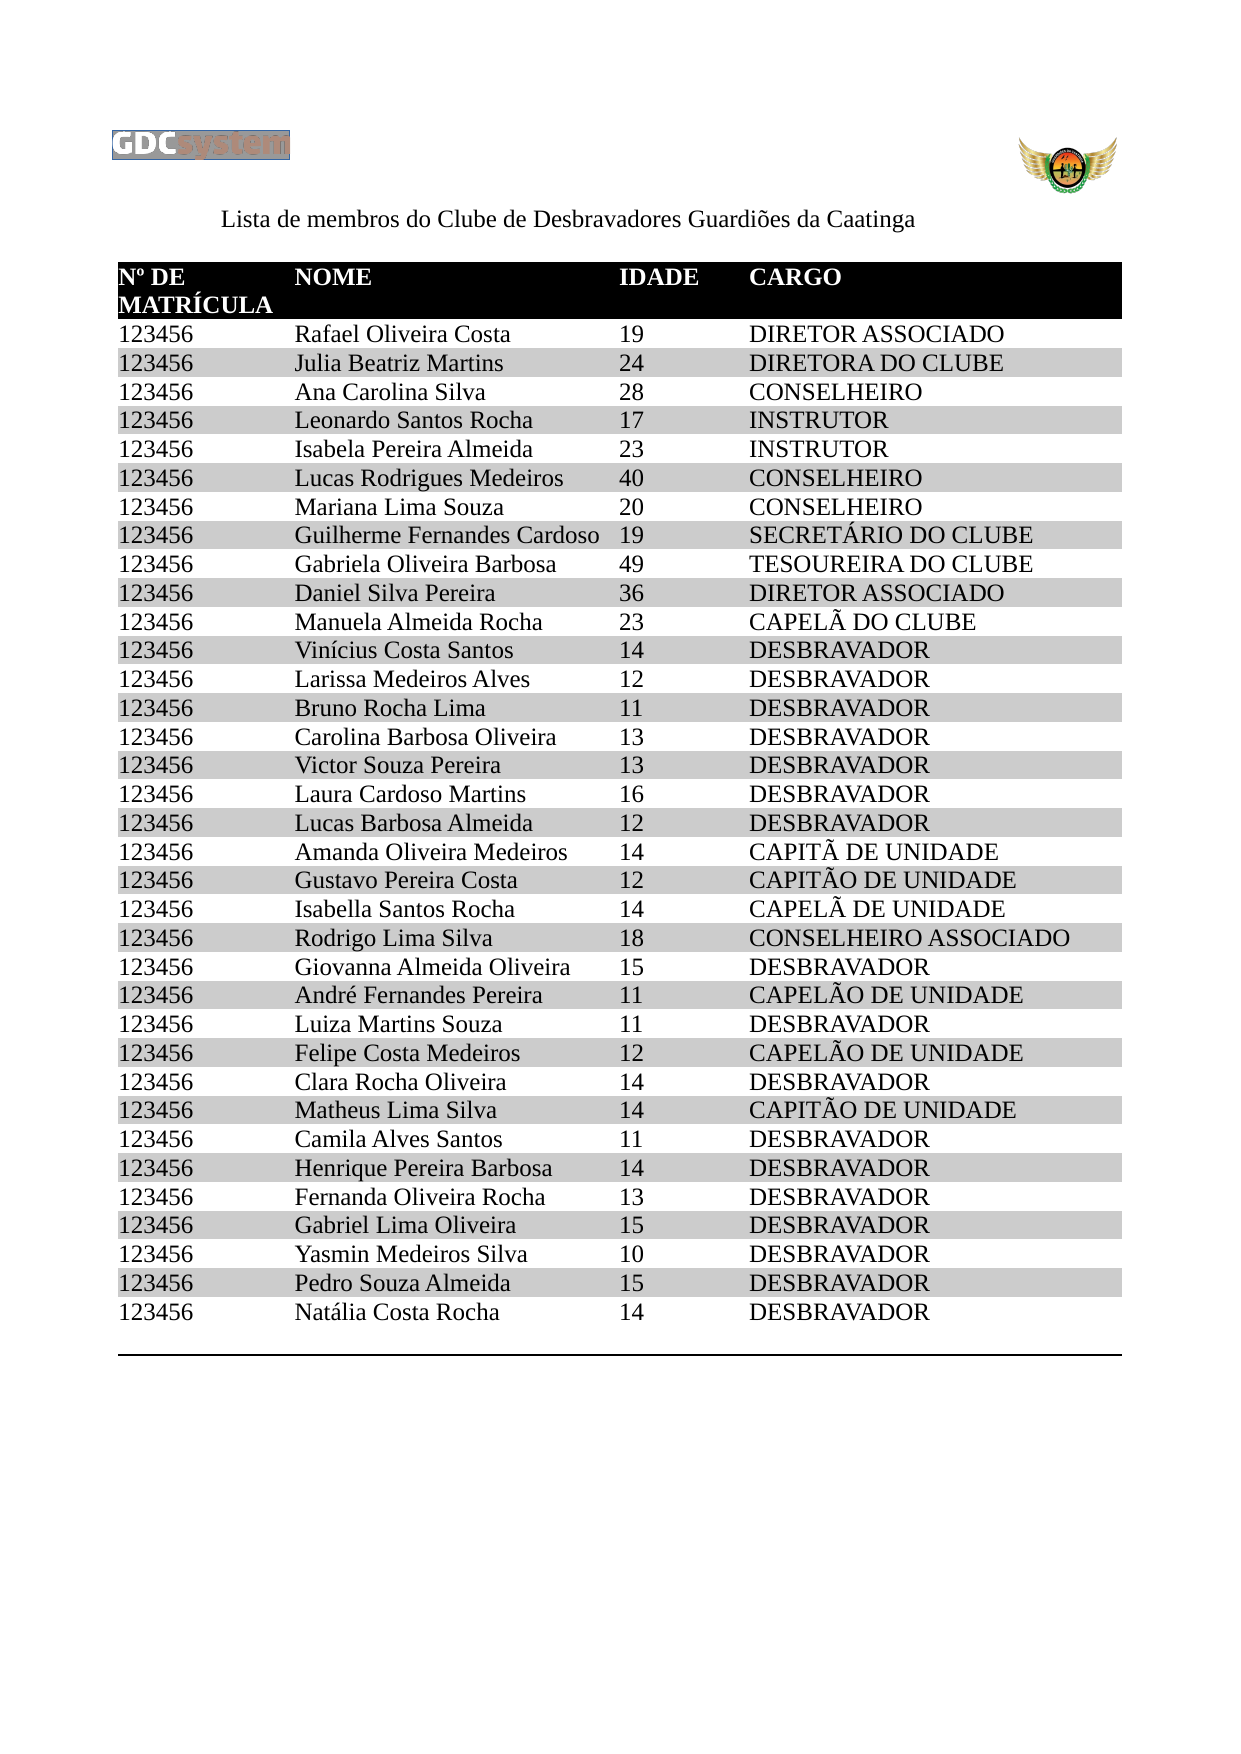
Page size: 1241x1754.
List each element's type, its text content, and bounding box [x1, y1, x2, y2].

table_cell 123456 [118, 1038, 294, 1067]
table_cell 123456 [118, 1268, 294, 1297]
table_cell 123456 [118, 923, 294, 952]
table_cell SECRETÁRIO DO CLUBE [749, 521, 1122, 549]
table_cell 123456 [118, 434, 294, 463]
table_cell 123456 [118, 1211, 294, 1239]
table_cell CAPELÃ DO CLUBE [749, 607, 1122, 636]
table_cell 23 [619, 434, 749, 463]
table_cell 123456 [118, 1182, 294, 1211]
table_cell CAPELÃO DE UNIDADE [749, 981, 1122, 1009]
table_cell 13 [619, 722, 749, 751]
table_cell DESBRAVADOR [749, 952, 1122, 981]
table_cell Guilherme Fernandes Cardoso [294, 521, 619, 549]
picture [1017, 116, 1119, 218]
table_cell Lucas Barbosa Almeida [294, 808, 619, 837]
table_cell 123456 [118, 981, 294, 1009]
table_cell 14 [619, 1297, 749, 1326]
table_cell Carolina Barbosa Oliveira [294, 722, 619, 751]
table_cell 123456 [118, 664, 294, 693]
table_cell 15 [619, 952, 749, 981]
table_cell Laura Cardoso Martins [294, 779, 619, 808]
table_cell DESBRAVADOR [749, 1182, 1122, 1211]
table_cell INSTRUTOR [749, 406, 1122, 434]
table_cell DESBRAVADOR [749, 1239, 1122, 1268]
table_cell 123456 [118, 1239, 294, 1268]
table_cell 23 [619, 607, 749, 636]
table_cell CAPITÃO DE UNIDADE [749, 866, 1122, 894]
table_cell 123456 [118, 894, 294, 923]
table_cell 36 [619, 578, 749, 607]
table_cell 123456 [118, 751, 294, 779]
table_cell 123456 [118, 521, 294, 549]
table_cell Henrique Pereira Barbosa [294, 1153, 619, 1182]
table_cell CONSELHEIRO ASSOCIADO [749, 923, 1122, 952]
table_header CARGO [749, 262, 1122, 319]
table_cell 49 [619, 549, 749, 578]
table_cell 123456 [118, 319, 294, 348]
table_cell DESBRAVADOR [749, 636, 1122, 664]
table_cell Julia Beatriz Martins [294, 348, 619, 377]
table_cell 123456 [118, 463, 294, 492]
table_cell Gustavo Pereira Costa [294, 866, 619, 894]
table_cell Giovanna Almeida Oliveira [294, 952, 619, 981]
table_header NOME [294, 262, 619, 319]
table_cell 123456 [118, 693, 294, 722]
table_cell Mariana Lima Souza [294, 492, 619, 521]
table_cell 14 [619, 1067, 749, 1096]
table_cell CAPITÃ DE UNIDADE [749, 837, 1122, 866]
table_cell 123456 [118, 808, 294, 837]
table_cell 14 [619, 894, 749, 923]
table_cell 123456 [118, 866, 294, 894]
table_cell [118, 1326, 294, 1354]
table_cell 123456 [118, 348, 294, 377]
table_cell DESBRAVADOR [749, 1297, 1122, 1326]
table_cell Bruno Rocha Lima [294, 693, 619, 722]
table_cell DESBRAVADOR [749, 1268, 1122, 1297]
text Lista de membros do Clube de Desbravadores Guardiões da Caatinga [118, 204, 1122, 233]
table_cell 11 [619, 981, 749, 1009]
table_cell CONSELHEIRO [749, 377, 1122, 406]
table_cell CAPELÃ DE UNIDADE [749, 894, 1122, 923]
table_cell DIRETORA DO CLUBE [749, 348, 1122, 377]
table_cell Matheus Lima Silva [294, 1096, 619, 1124]
table_cell Leonardo Santos Rocha [294, 406, 619, 434]
table_cell 24 [619, 348, 749, 377]
table_cell 123456 [118, 607, 294, 636]
table_cell 11 [619, 693, 749, 722]
table_cell Rodrigo Lima Silva [294, 923, 619, 952]
table_cell CONSELHEIRO [749, 463, 1122, 492]
table_cell 17 [619, 406, 749, 434]
table_cell Vinícius Costa Santos [294, 636, 619, 664]
table_cell Isabela Pereira Almeida [294, 434, 619, 463]
table_cell Clara Rocha Oliveira [294, 1067, 619, 1096]
table_cell Lucas Rodrigues Medeiros [294, 463, 619, 492]
table_cell 14 [619, 1153, 749, 1182]
table_cell [619, 1326, 749, 1354]
table_cell 11 [619, 1009, 749, 1038]
table_cell 15 [619, 1211, 749, 1239]
table_cell Camila Alves Santos [294, 1124, 619, 1153]
table_cell INSTRUTOR [749, 434, 1122, 463]
table_cell DESBRAVADOR [749, 693, 1122, 722]
table_cell DESBRAVADOR [749, 1153, 1122, 1182]
table_cell DESBRAVADOR [749, 1124, 1122, 1153]
table_cell 14 [619, 636, 749, 664]
table_cell André Fernandes Pereira [294, 981, 619, 1009]
table_cell Felipe Costa Medeiros [294, 1038, 619, 1067]
table_cell Yasmin Medeiros Silva [294, 1239, 619, 1268]
table_cell Natália Costa Rocha [294, 1297, 619, 1326]
table_cell CAPITÃO DE UNIDADE [749, 1096, 1122, 1124]
table_cell 18 [619, 923, 749, 952]
table_cell DESBRAVADOR [749, 808, 1122, 837]
table_cell 12 [619, 664, 749, 693]
table_cell Isabella Santos Rocha [294, 894, 619, 923]
table_cell [294, 1326, 619, 1354]
table_cell Rafael Oliveira Costa [294, 319, 619, 348]
table_cell 123456 [118, 1124, 294, 1153]
table_header IDADE [619, 262, 749, 319]
table_cell 19 [619, 319, 749, 348]
table_cell 14 [619, 837, 749, 866]
table_cell 13 [619, 1182, 749, 1211]
table_cell Fernanda Oliveira Rocha [294, 1182, 619, 1211]
table_cell 123456 [118, 1096, 294, 1124]
table_cell DESBRAVADOR [749, 1067, 1122, 1096]
table_cell 12 [619, 1038, 749, 1067]
table_cell 123456 [118, 837, 294, 866]
table_header Nº DE MATRÍCULA [118, 262, 294, 319]
table_cell Daniel Silva Pereira [294, 578, 619, 607]
picture [112, 131, 290, 160]
table_cell DIRETOR ASSOCIADO [749, 319, 1122, 348]
table_cell DIRETOR ASSOCIADO [749, 578, 1122, 607]
table_cell CAPELÃO DE UNIDADE [749, 1038, 1122, 1067]
table_cell [749, 1326, 1122, 1354]
table_cell 19 [619, 521, 749, 549]
table_cell 16 [619, 779, 749, 808]
table_cell 14 [619, 1096, 749, 1124]
table_cell DESBRAVADOR [749, 664, 1122, 693]
table_cell Luiza Martins Souza [294, 1009, 619, 1038]
table_cell Larissa Medeiros Alves [294, 664, 619, 693]
table_cell DESBRAVADOR [749, 1211, 1122, 1239]
table_cell 20 [619, 492, 749, 521]
table_cell 123456 [118, 1297, 294, 1326]
table_cell 13 [619, 751, 749, 779]
table_cell 11 [619, 1124, 749, 1153]
table_cell 12 [619, 866, 749, 894]
table_cell 123456 [118, 636, 294, 664]
table_cell 40 [619, 463, 749, 492]
table_cell CONSELHEIRO [749, 492, 1122, 521]
table_cell DESBRAVADOR [749, 751, 1122, 779]
table_cell 123456 [118, 492, 294, 521]
table_cell 123456 [118, 952, 294, 981]
table_cell 10 [619, 1239, 749, 1268]
table_cell Amanda Oliveira Medeiros [294, 837, 619, 866]
table_cell 15 [619, 1268, 749, 1297]
table_cell 28 [619, 377, 749, 406]
table_cell Ana Carolina Silva [294, 377, 619, 406]
table_cell 123456 [118, 406, 294, 434]
table_cell Pedro Souza Almeida [294, 1268, 619, 1297]
table_cell 123456 [118, 779, 294, 808]
table_cell 123456 [118, 377, 294, 406]
table_cell Gabriela Oliveira Barbosa [294, 549, 619, 578]
table_cell 123456 [118, 578, 294, 607]
table_cell DESBRAVADOR [749, 1009, 1122, 1038]
table_cell TESOUREIRA DO CLUBE [749, 549, 1122, 578]
table_cell 123456 [118, 722, 294, 751]
table_cell 12 [619, 808, 749, 837]
table_cell 123456 [118, 1067, 294, 1096]
table_cell 123456 [118, 1009, 294, 1038]
table_cell 123456 [118, 549, 294, 578]
table_cell DESBRAVADOR [749, 722, 1122, 751]
table_cell Gabriel Lima Oliveira [294, 1211, 619, 1239]
table_cell 123456 [118, 1153, 294, 1182]
table_cell Manuela Almeida Rocha [294, 607, 619, 636]
table_cell Victor Souza Pereira [294, 751, 619, 779]
table_cell DESBRAVADOR [749, 779, 1122, 808]
